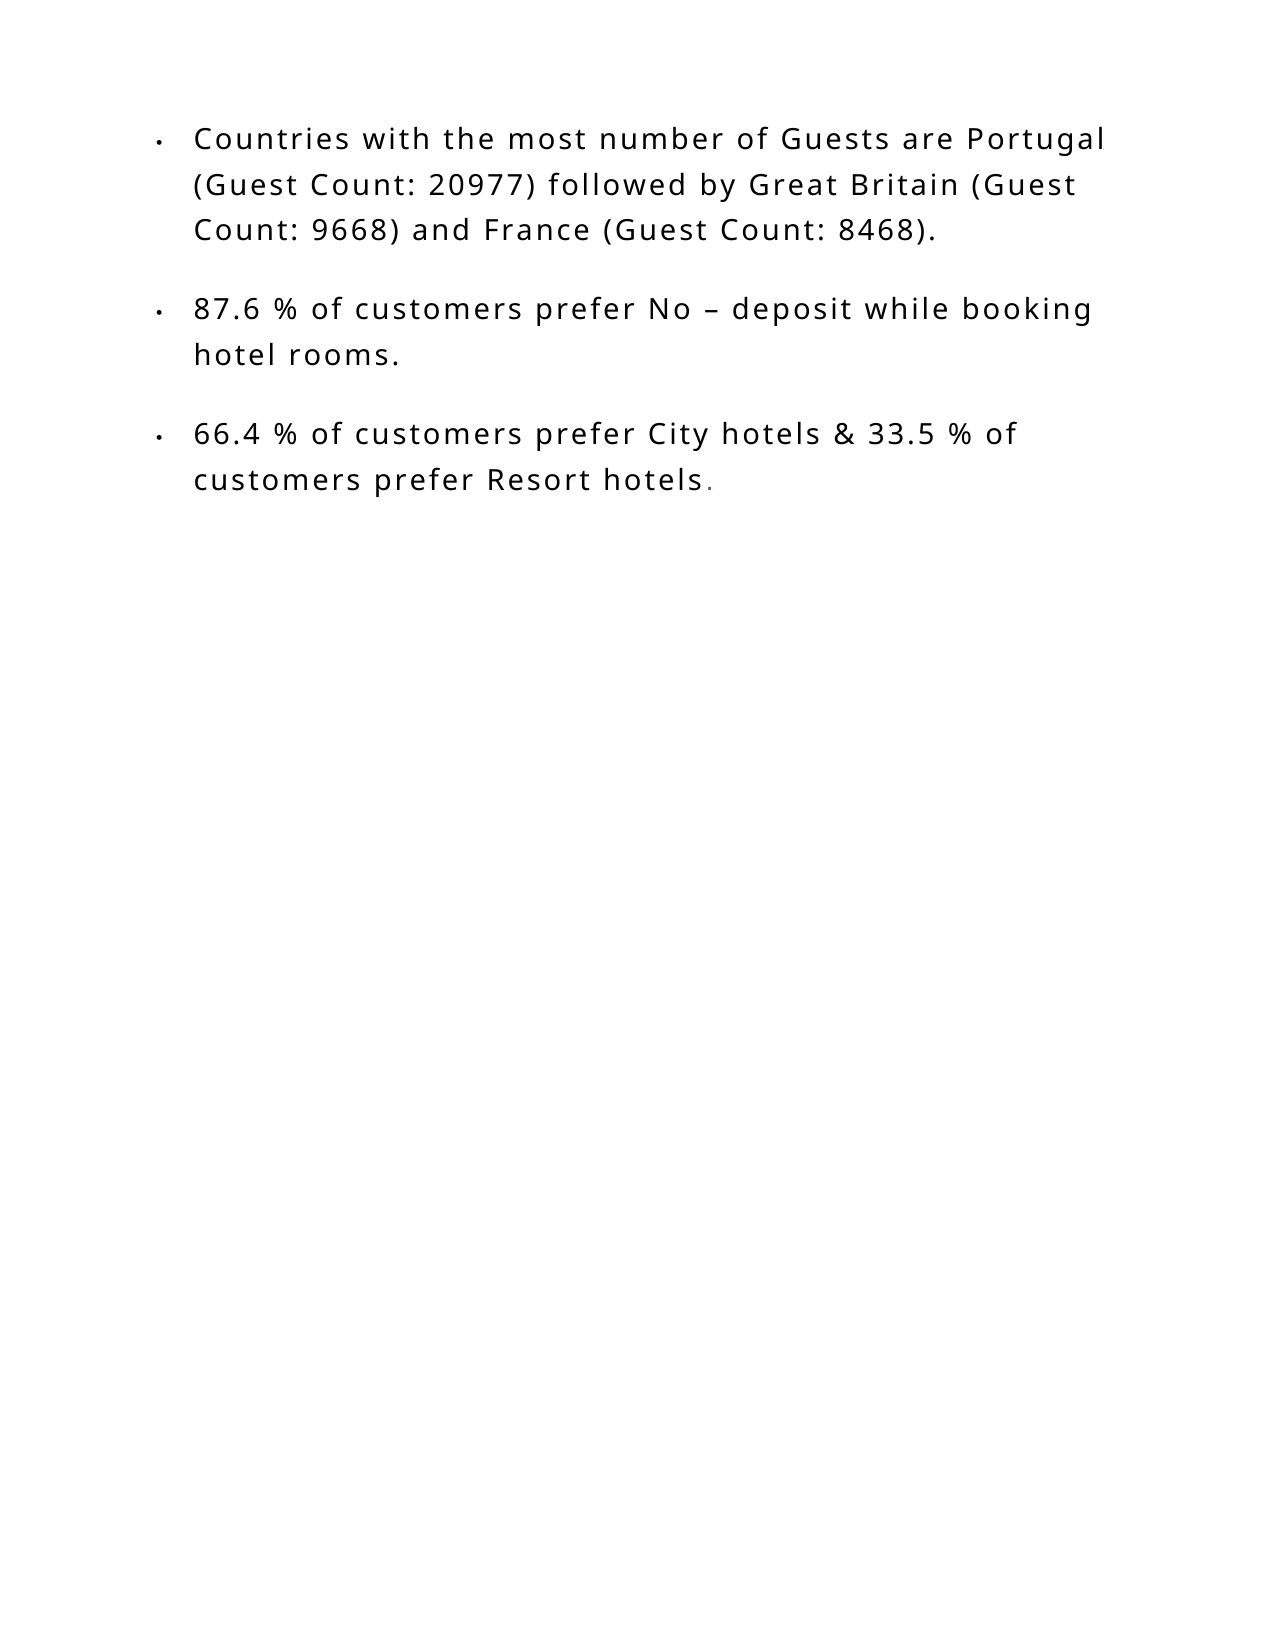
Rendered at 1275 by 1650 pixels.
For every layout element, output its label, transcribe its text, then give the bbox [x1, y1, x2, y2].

list 87.6 % of customers prefer No – deposit while booking hotel rooms. [156, 288, 1157, 374]
list 66.4 % of customers prefer City hotels & 33.5 % of customers prefer Resort hotels. [156, 413, 1157, 498]
list Countries with the most number of Guests are Portugal (Guest Count: 20977) followed by Great Britain (Guest Count: 9668) and France (Guest Count: 8468). [156, 118, 1157, 249]
